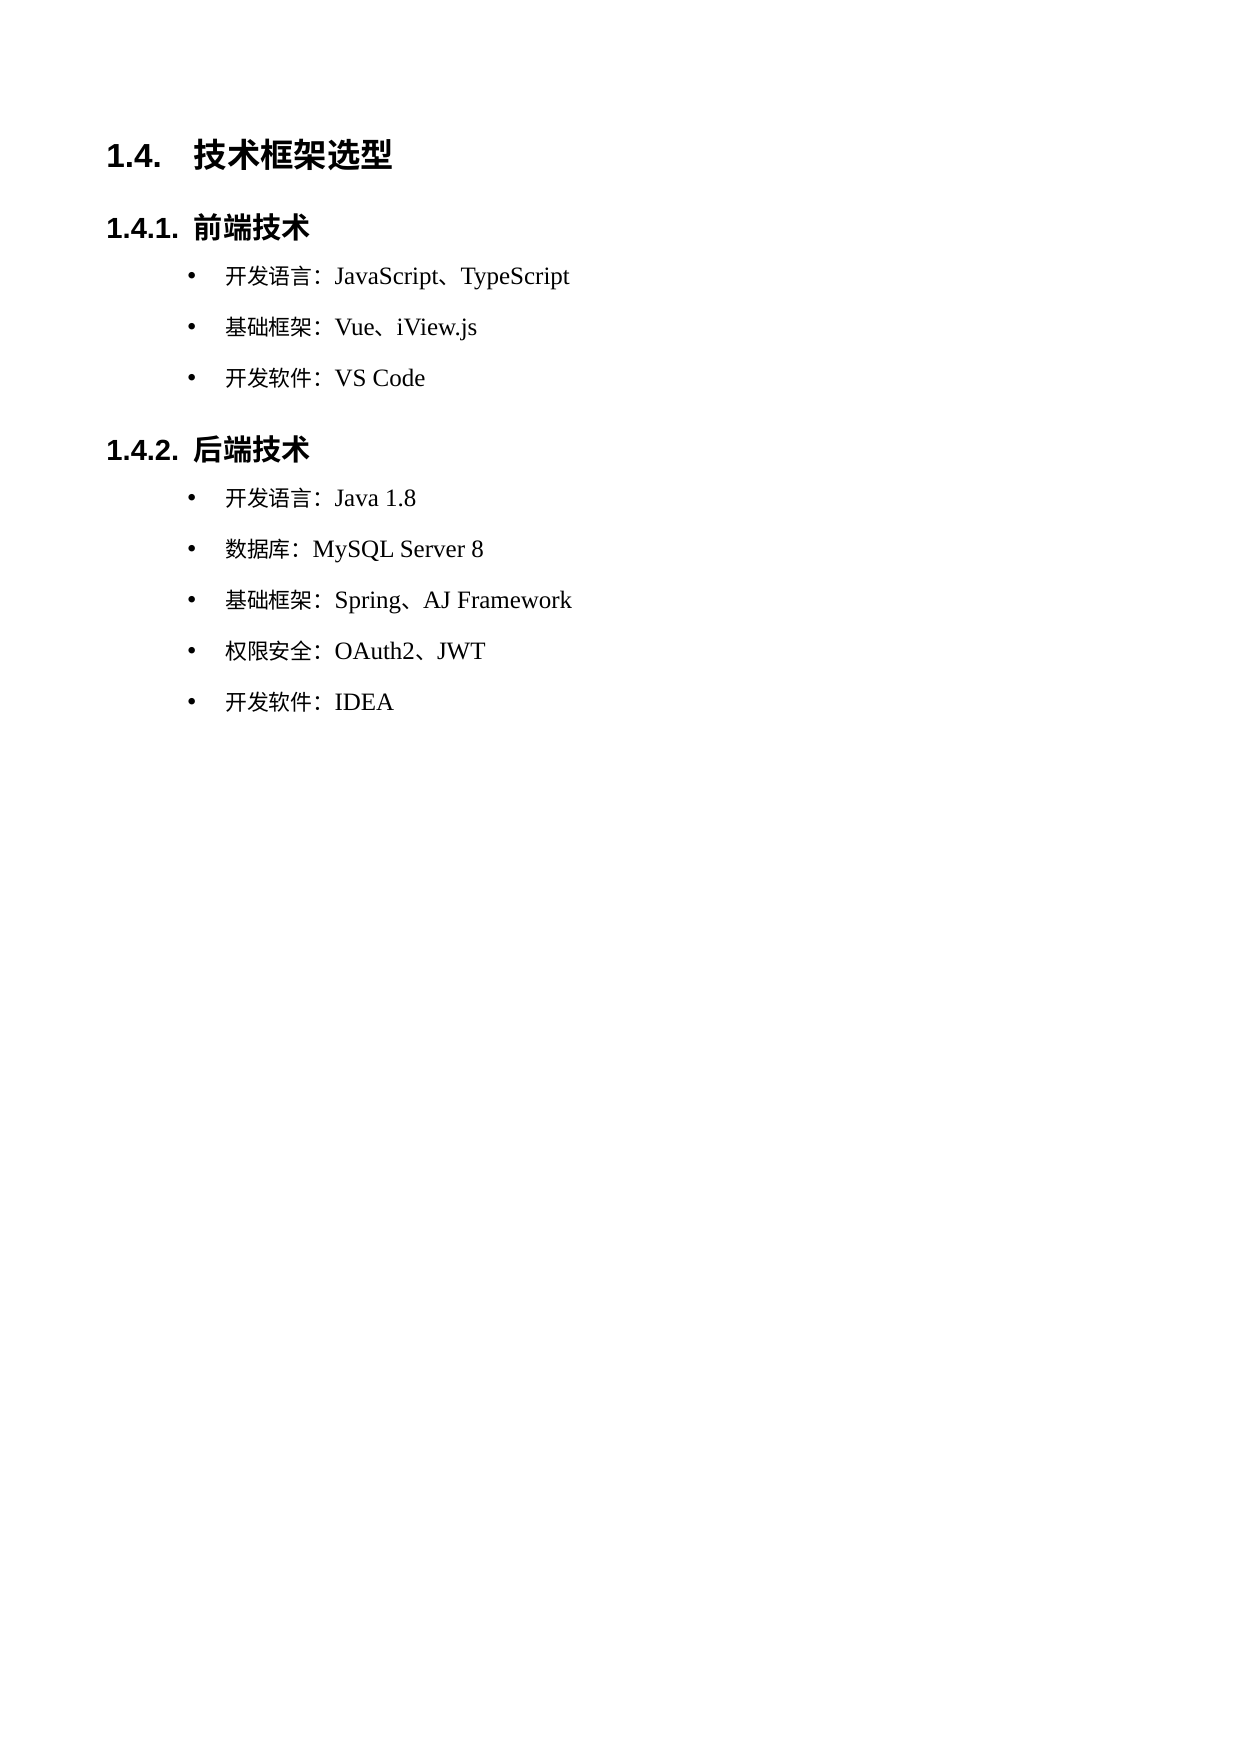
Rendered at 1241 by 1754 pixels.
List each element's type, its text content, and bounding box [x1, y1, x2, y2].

list 开发软件：IDEA [187, 685, 1134, 717]
list 开发语言：Java 1.8 [187, 481, 1134, 513]
list 开发软件：VS Code [187, 361, 1134, 393]
subtitle 技术框架选型 [106, 129, 1134, 177]
subtitle 后端技术 [106, 427, 1134, 469]
list 权限安全：OAuth2、JWT [187, 634, 1134, 666]
list 数据库：MySQL Server 8 [187, 532, 1134, 564]
list 开发语言：JavaScript、TypeScript [187, 259, 1134, 291]
list 基础框架：Vue、iView.js [187, 310, 1134, 342]
subtitle 前端技术 [106, 204, 1134, 247]
list 基础框架：Spring、AJ Framework [187, 583, 1134, 615]
